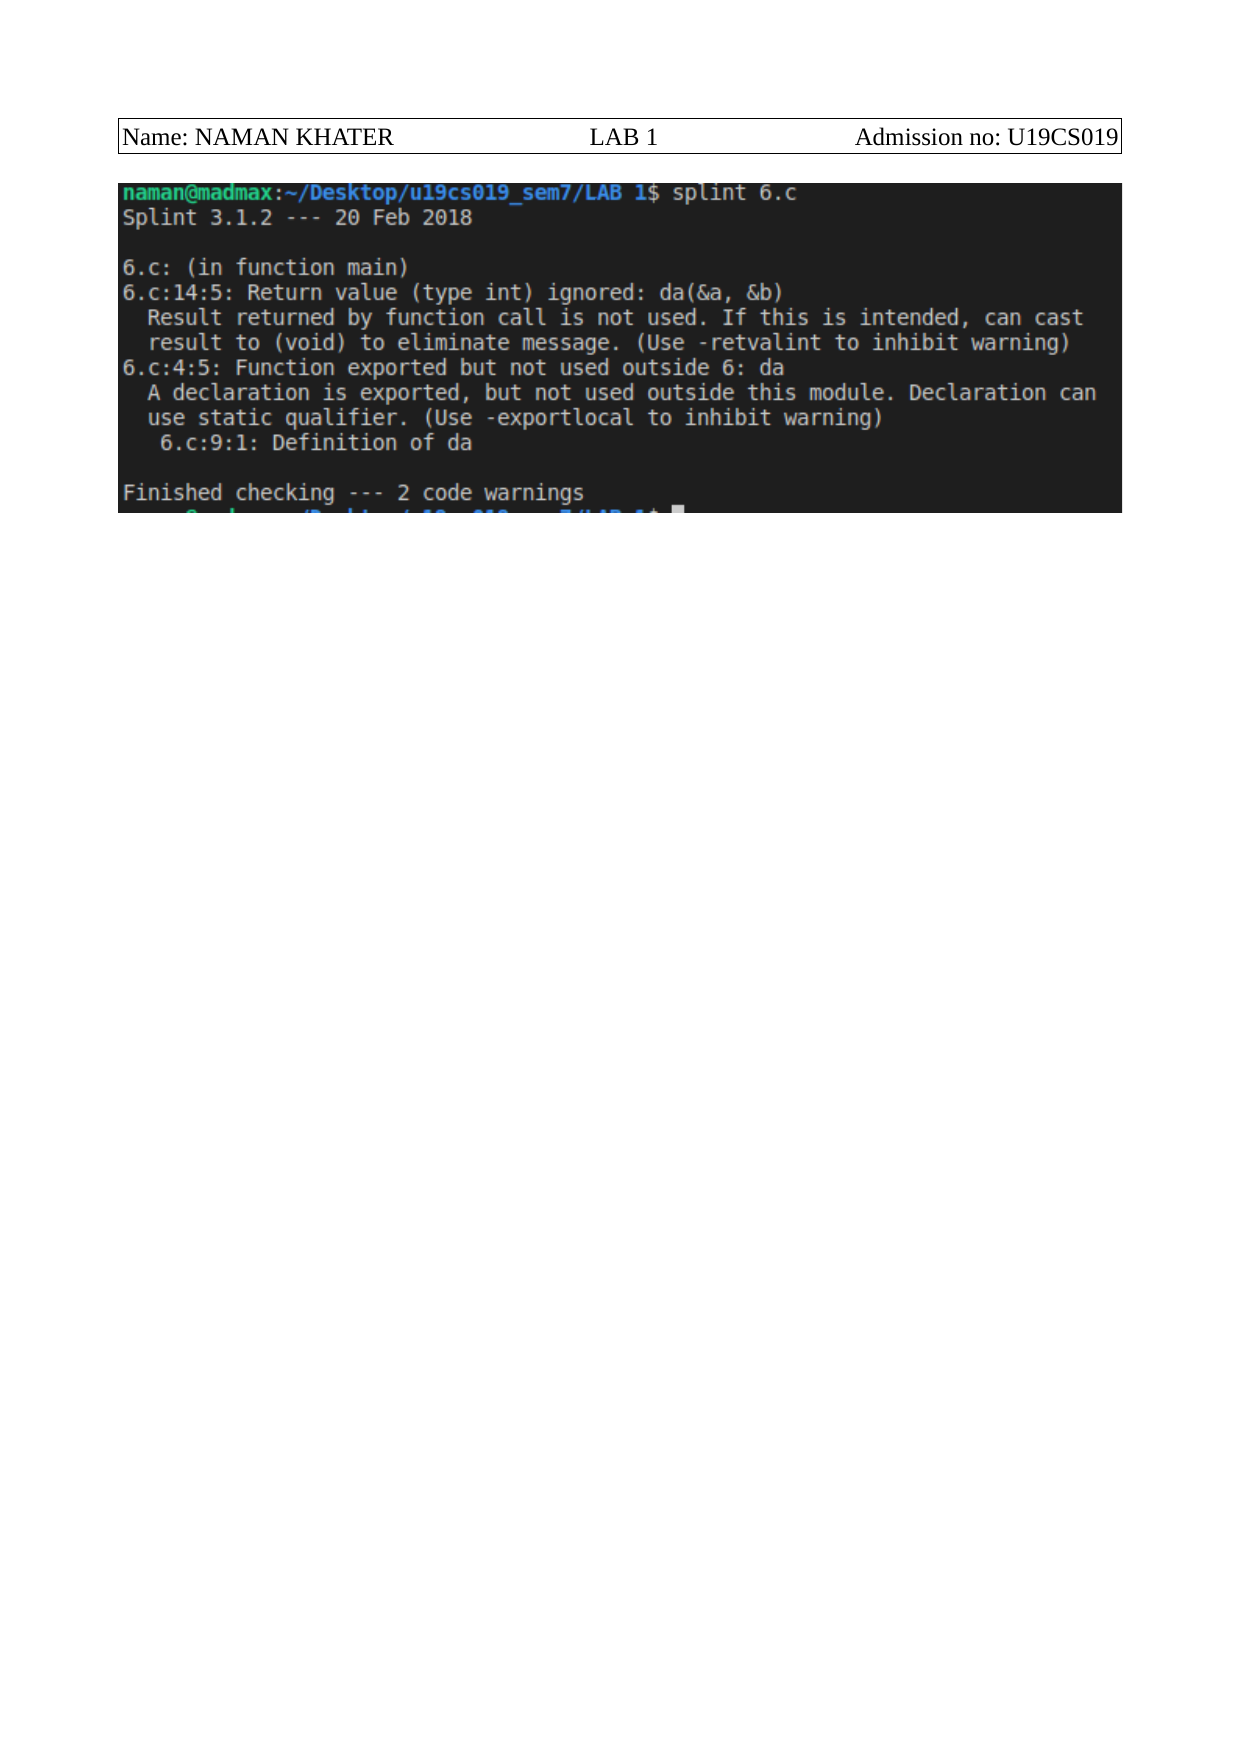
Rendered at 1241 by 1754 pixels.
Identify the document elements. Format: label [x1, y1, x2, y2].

picture [118, 183, 1123, 513]
